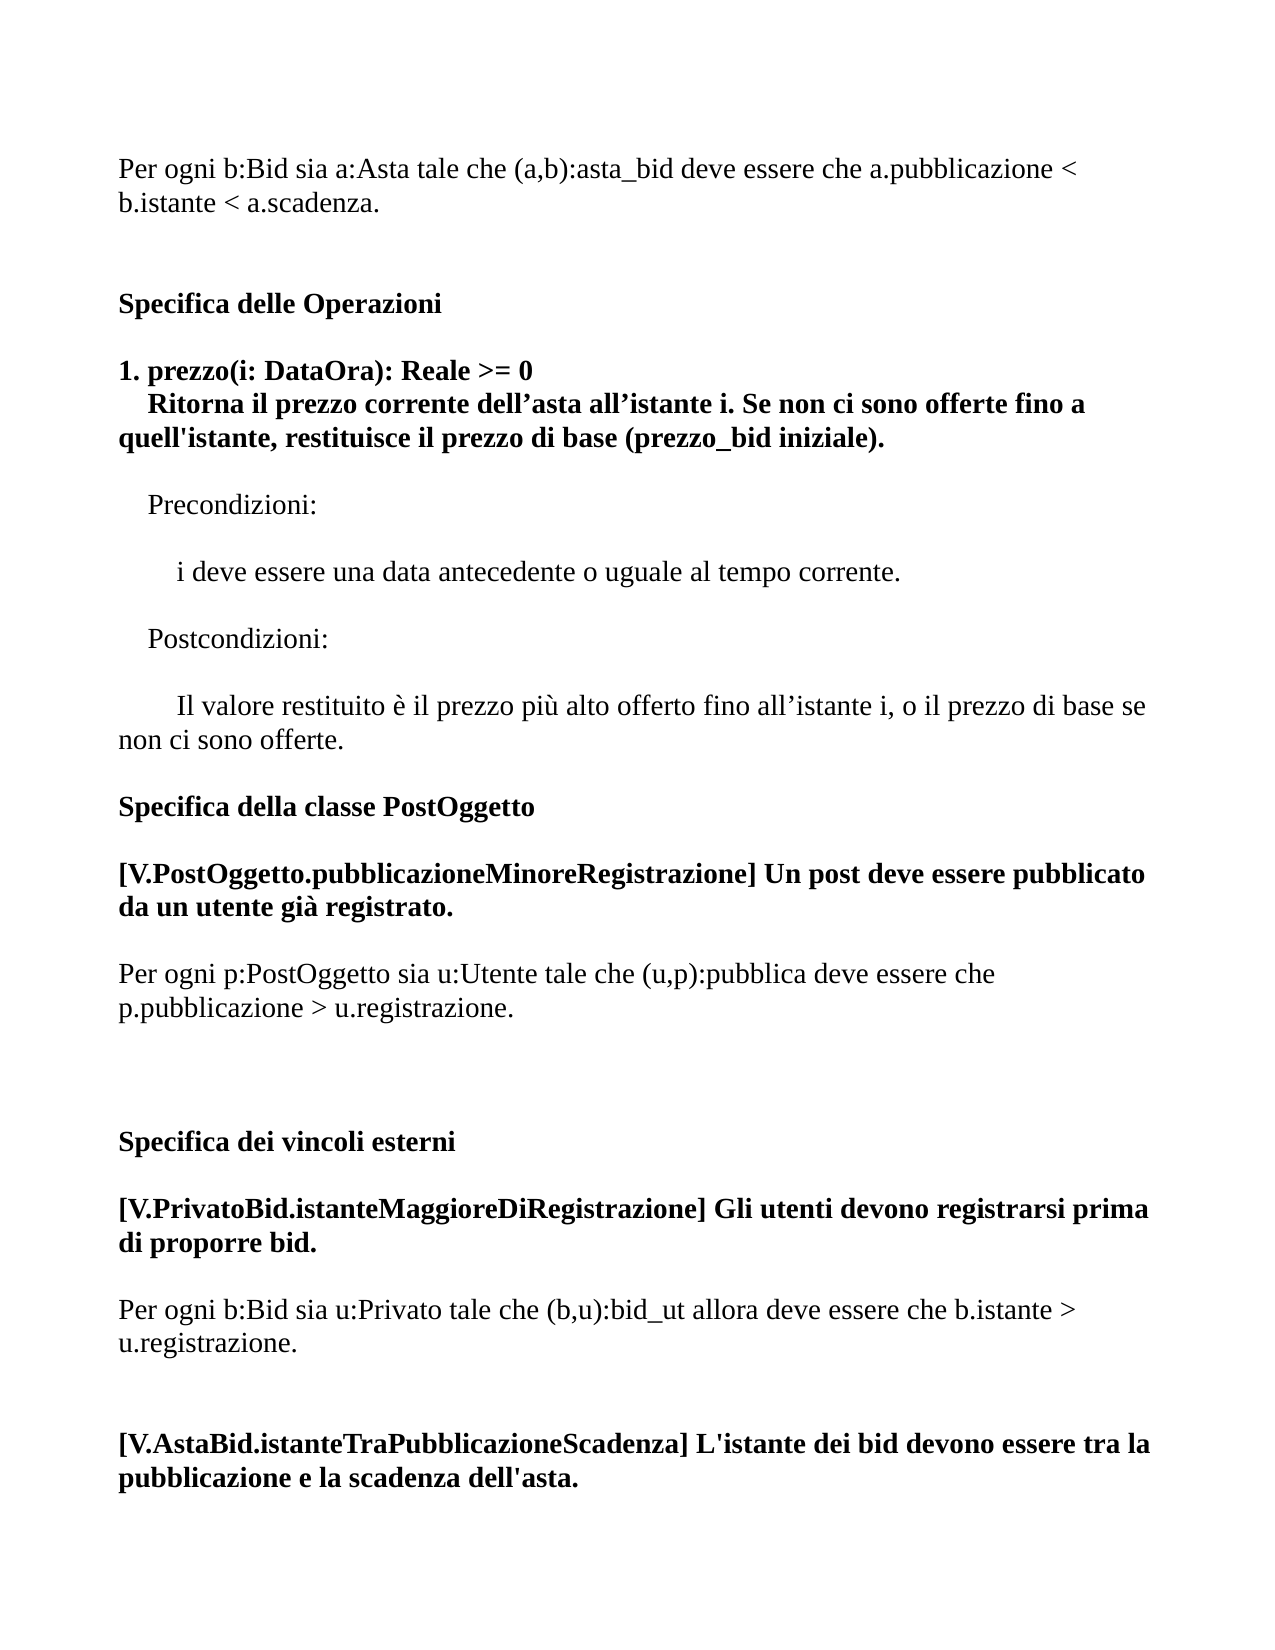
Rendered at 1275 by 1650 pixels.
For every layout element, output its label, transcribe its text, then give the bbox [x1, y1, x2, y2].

text [V.PrivatoBid.istanteMaggioreDiRegistrazione] Gli utenti devono registrarsi prima di proporre bid. [118, 1191, 1157, 1258]
text 1. prezzo(i: DataOra): Reale >= 0 [118, 353, 1157, 386]
text Per ogni p:PostOggetto sia u:Utente tale che (u,p):pubblica deve essere che p.pubblicazione > u.registrazione. [118, 957, 1157, 1024]
text Precondizioni: [118, 487, 1157, 521]
text Ritorna il prezzo corrente dell’asta all’istante i. Se non ci sono offerte fino a quell'istante, restituisce il prezzo di base (prezzo_bid iniziale). [118, 386, 1157, 453]
text Postcondizioni: [118, 621, 1157, 655]
text Specifica delle Operazioni [118, 286, 1157, 319]
text Per ogni b:Bid sia u:Privato tale che (b,u):bid_ut allora deve essere che b.istante > u.registrazione. [118, 1292, 1157, 1359]
text Specifica della classe PostOggetto [118, 789, 1157, 822]
text Specifica dei vincoli esterni [118, 1124, 1157, 1158]
text i deve essere una data antecedente o uguale al tempo corrente. [118, 554, 1157, 588]
text Per ogni b:Bid sia a:Asta tale che (a,b):asta_bid deve essere che a.pubblicazione < b.istante < a.scadenza. [118, 152, 1157, 219]
text [V.AstaBid.istanteTraPubblicazioneScadenza] L'istante dei bid devono essere tra la pubblicazione e la scadenza dell'asta. [118, 1426, 1157, 1493]
text [V.PostOggetto.pubblicazioneMinoreRegistrazione] Un post deve essere pubblicato da un utente già registrato. [118, 856, 1157, 923]
text Il valore restituito è il prezzo più alto offerto fino all’istante i, o il prezzo di base se non ci sono offerte. [118, 688, 1157, 755]
